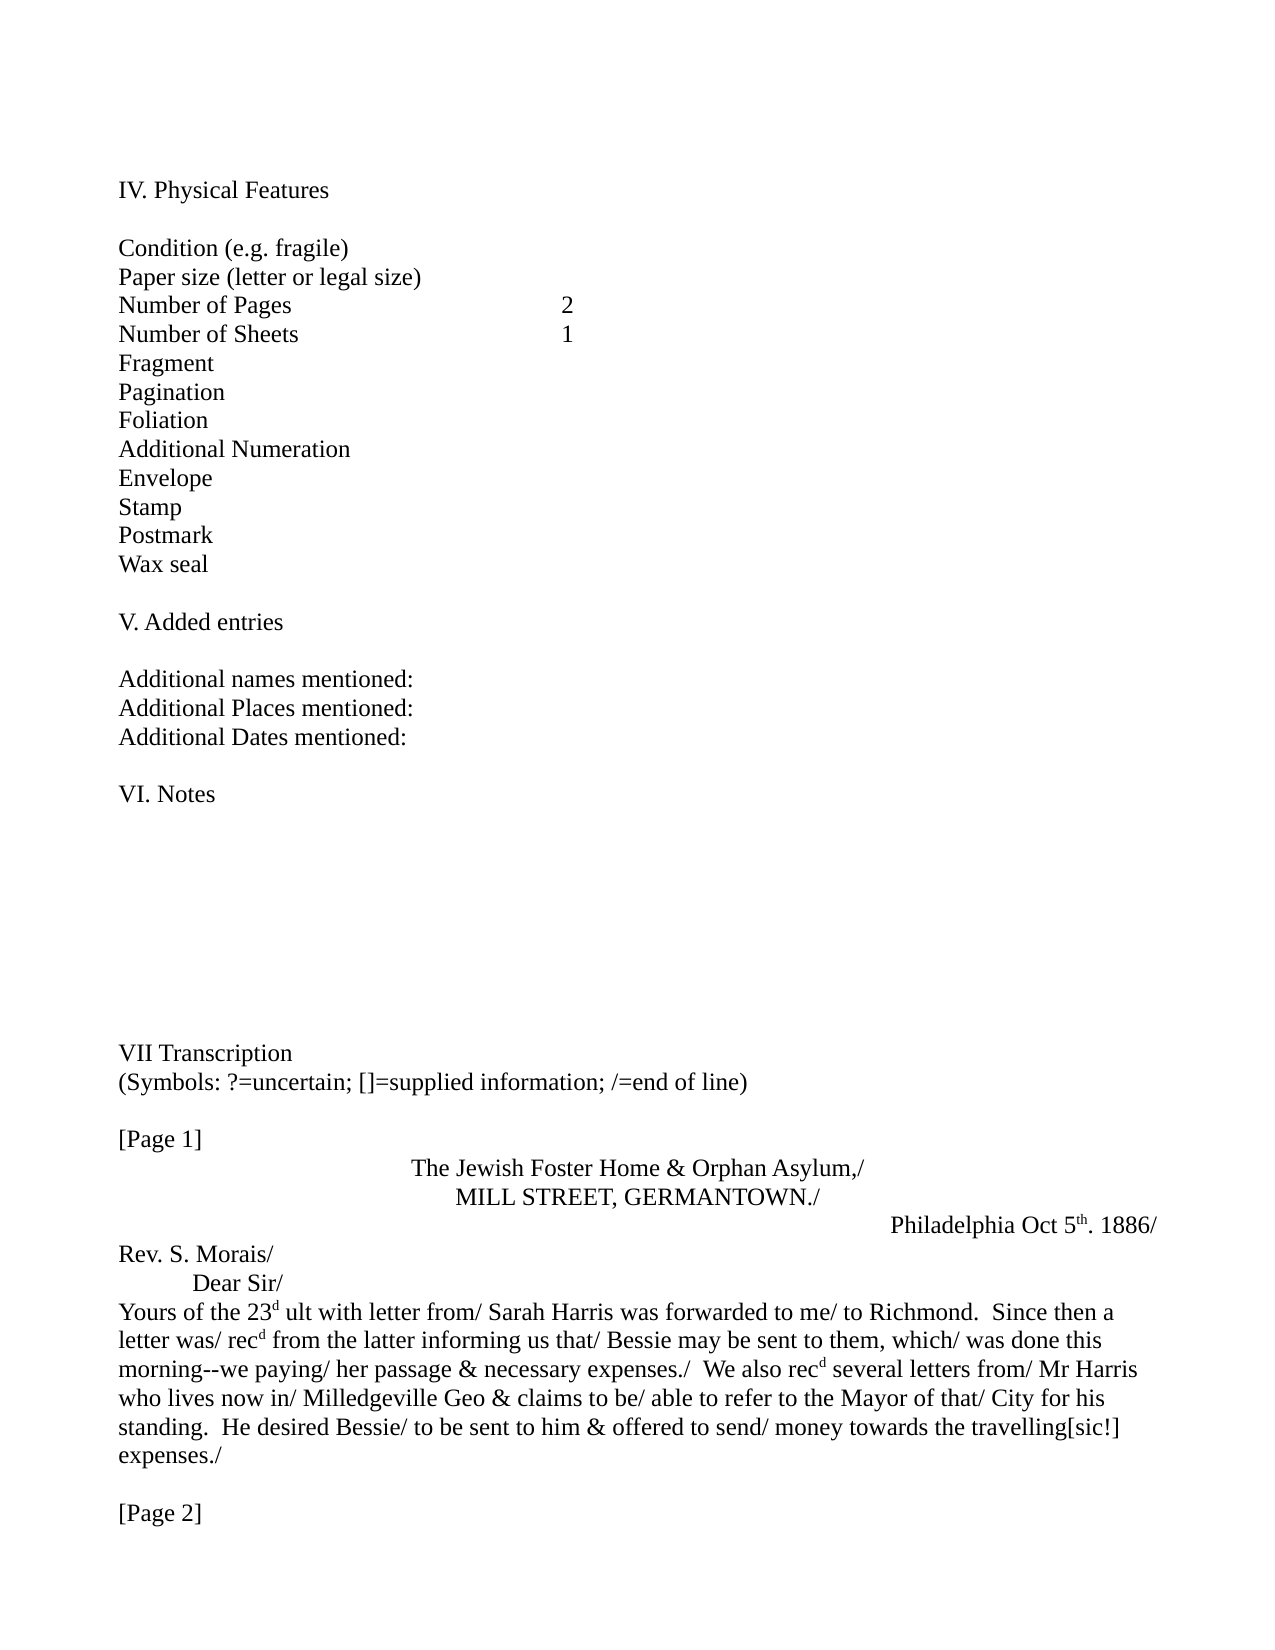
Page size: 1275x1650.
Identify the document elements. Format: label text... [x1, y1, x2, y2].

text Dear Sir/ [118, 1268, 1157, 1297]
text Paper size (letter or legal size) [118, 262, 1157, 291]
text Number of Sheets 1 [118, 319, 1157, 348]
text Envelope [118, 463, 1157, 492]
text V. Added entries [118, 607, 1157, 636]
text Additional Numeration [118, 434, 1157, 463]
text Philadelphia Oct 5th. 1886/ [118, 1211, 1157, 1239]
text [Page 1] [118, 1124, 1157, 1153]
text Additional Dates mentioned: [118, 722, 1157, 751]
text Rev. S. Morais/ [118, 1239, 1157, 1268]
text The Jewish Foster Home & Orphan Asylum,/ [118, 1153, 1157, 1182]
text [Page 2] [118, 1498, 1157, 1527]
text Wax seal [118, 549, 1157, 578]
text Foliation [118, 406, 1157, 434]
text Stamp [118, 492, 1157, 521]
text (Symbols: ?=uncertain; []=supplied information; /=end of line) [118, 1067, 1157, 1096]
text VII Transcription [118, 1038, 1157, 1067]
text IV. Physical Features [118, 176, 1157, 204]
text Postma rk [118, 521, 1157, 549]
text Fragment [118, 348, 1157, 377]
text Condition (e.g. fragile) [118, 233, 1157, 262]
text Number of Pages 2 [118, 291, 1157, 319]
text VI. Notes [118, 779, 1157, 808]
text Pagination [118, 377, 1157, 406]
text Yours of the 23d ult with letter from/ Sarah Harris was forwarded to me/ to Richmond. Since then a letter was/ recd from the latter informing us that/ Bessie may be sent to them, which/ was done this morning--we paying/ her passage & necessary expenses./ We also recd several letters from/ Mr Harris who lives now in/ Milledgeville Geo & claims to be/ able to refer to the Mayor of that/ City for his standing. He desired Bessie/ to be sent to him & offered to send/ money towards the travelling[sic!] expenses./ [118, 1297, 1157, 1469]
text Additional names mentioned: [118, 664, 1157, 693]
text MILL STREET, GERMANTOWN./ [118, 1182, 1157, 1211]
text Additional Places mentioned: [118, 693, 1157, 722]
